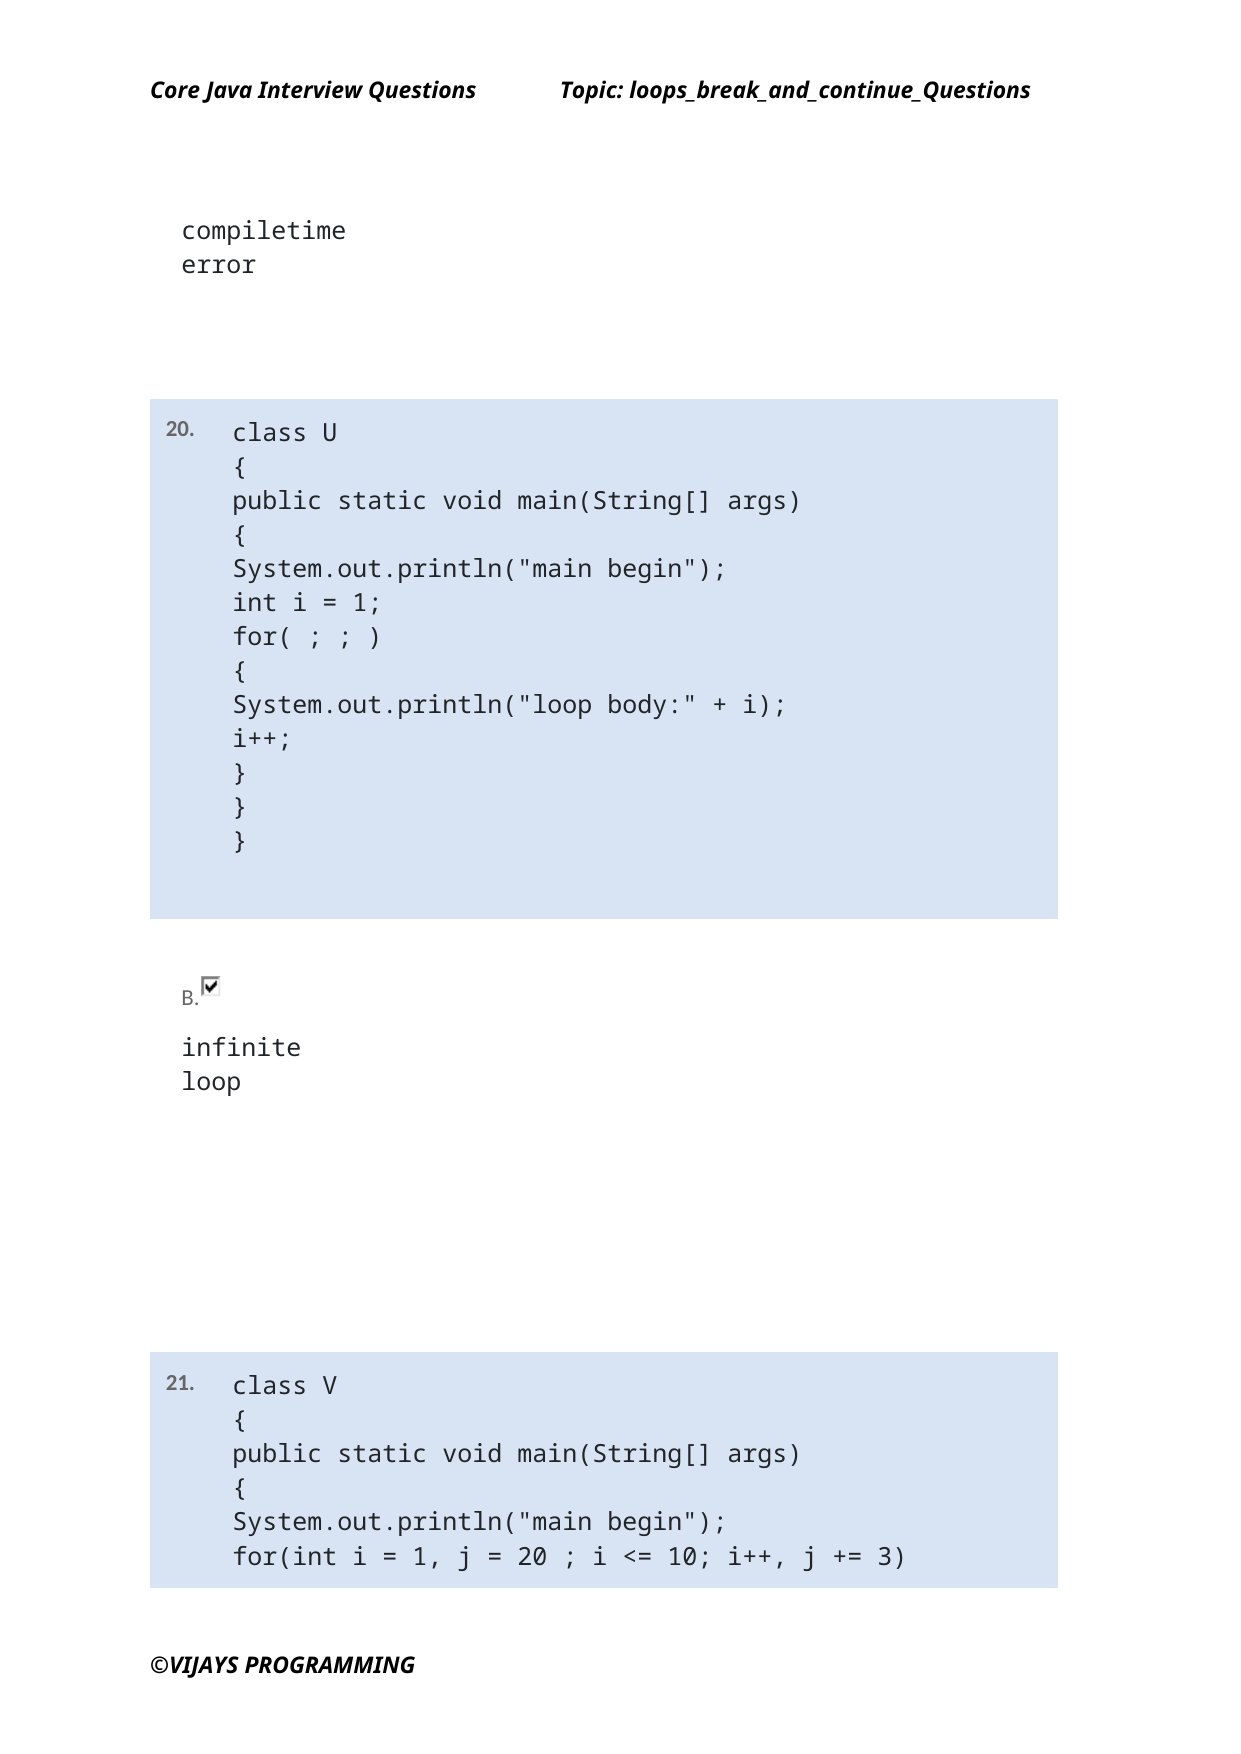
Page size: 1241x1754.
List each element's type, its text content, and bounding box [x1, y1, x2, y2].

table_header 21. [150, 1352, 216, 1588]
table_header compiletime error [181, 166, 429, 383]
table_header [181, 1268, 387, 1336]
table_header [1058, 1352, 1090, 1588]
table_cell [1058, 399, 1090, 919]
table_header class V { public static void main(String[] args) { System.out.println("main begin"); for(int i = 1, j = 20 ; i <= 10; i++, j += 3) [216, 1352, 1058, 1588]
table_cell [150, 150, 1090, 398]
table_header [181, 935, 442, 969]
table_header B. infinite loop [181, 969, 374, 1200]
table_cell 20. [150, 399, 216, 919]
table_cell class U { public static void main(String[] args) { System.out.println("main begin"); int i = 1; for( ; ; ) { System.out.println("loop body:" + i); i++; } } } [216, 399, 1058, 919]
table_header [181, 1200, 319, 1268]
table_cell [150, 920, 1090, 1352]
